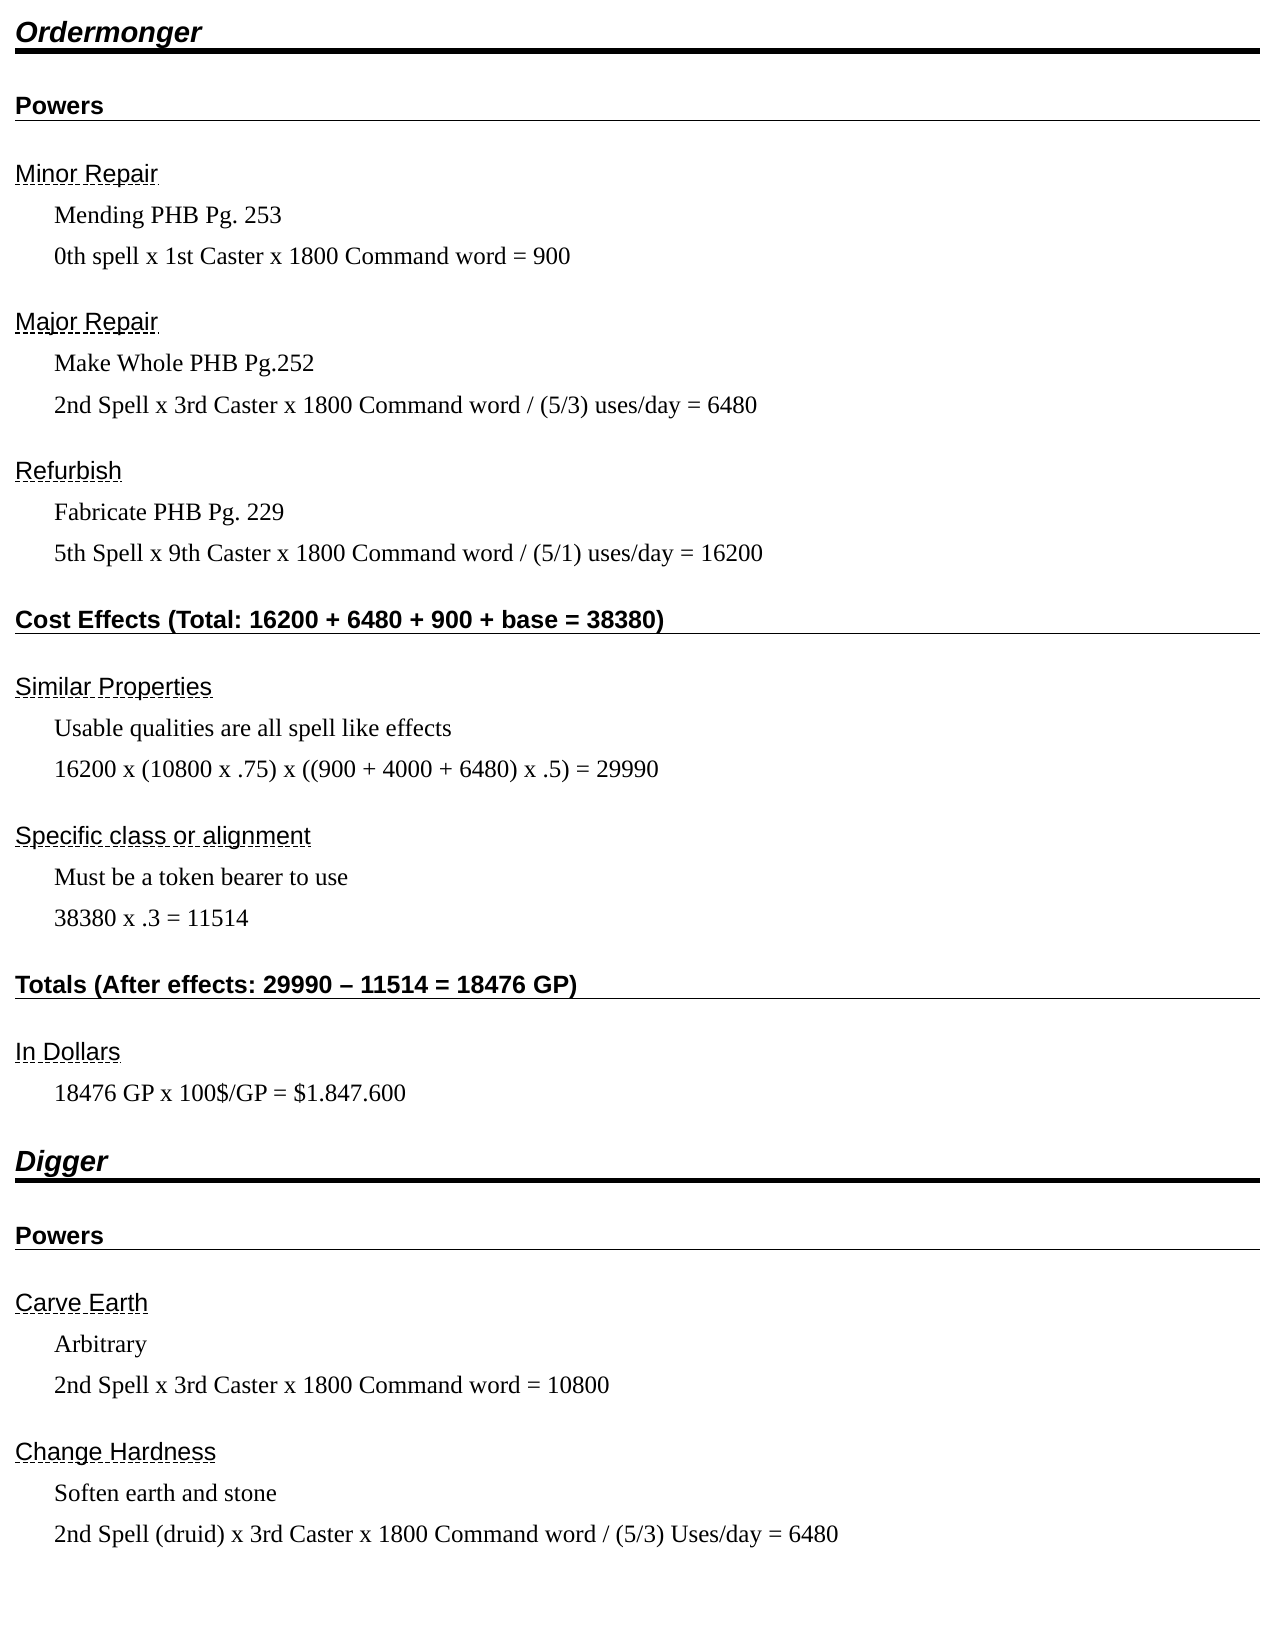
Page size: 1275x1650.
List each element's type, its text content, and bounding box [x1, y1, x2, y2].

text 18476 GP x 100$/GP = $1.847.600 [54, 1078, 1260, 1107]
subtitle Powers [15, 1221, 1260, 1249]
subtitle Carve Earth [15, 1288, 1260, 1317]
subtitle Change Hardness [15, 1437, 1260, 1465]
subtitle Refurbish [15, 456, 1260, 485]
subtitle In Dollars [15, 1037, 1260, 1066]
text 16200 x (10800 x .75) x ((900 + 4000 + 6480) x .5) = 29990 [54, 754, 1260, 783]
text Fabricate PHB Pg. 229 [54, 497, 1260, 526]
subtitle Totals (After effects: 29990 – 11514 = 18476 GP) [15, 969, 1260, 998]
text 0th spell x 1st Caster x 1800 Command word = 900 [54, 241, 1260, 270]
text 2nd Spell x 3rd Caster x 1800 Command word / (5/3) uses/day = 6480 [54, 390, 1260, 418]
subtitle Major Repair [15, 307, 1260, 336]
text Usable qualities are all spell like effects [54, 713, 1260, 742]
subtitle Similar Properties [15, 672, 1260, 701]
subtitle Digger [15, 1144, 1260, 1178]
subtitle Ordermonger [15, 15, 1260, 48]
text Soften earth and stone [54, 1478, 1260, 1507]
subtitle Powers [15, 91, 1260, 120]
text Must be a token bearer to use [54, 862, 1260, 891]
text 2nd Spell x 3rd Caster x 1800 Command word = 10800 [54, 1370, 1260, 1399]
text 38380 x .3 = 11514 [54, 903, 1260, 932]
text Arbitrary [54, 1329, 1260, 1358]
text Mending PHB Pg. 253 [54, 200, 1260, 228]
text 2nd Spell (druid) x 3rd Caster x 1800 Command word / (5/3) Uses/day = 6480 [54, 1519, 1260, 1548]
text Make Whole PHB Pg.252 [54, 348, 1260, 377]
subtitle Minor Repair [15, 158, 1260, 187]
subtitle Cost Effects (Total: 16200 + 6480 + 900 + base = 38380) [15, 605, 1260, 633]
subtitle Specific class or alignment [15, 821, 1260, 849]
text 5th Spell x 9th Caster x 1800 Command word / (5/1) uses/day = 16200 [54, 538, 1260, 567]
